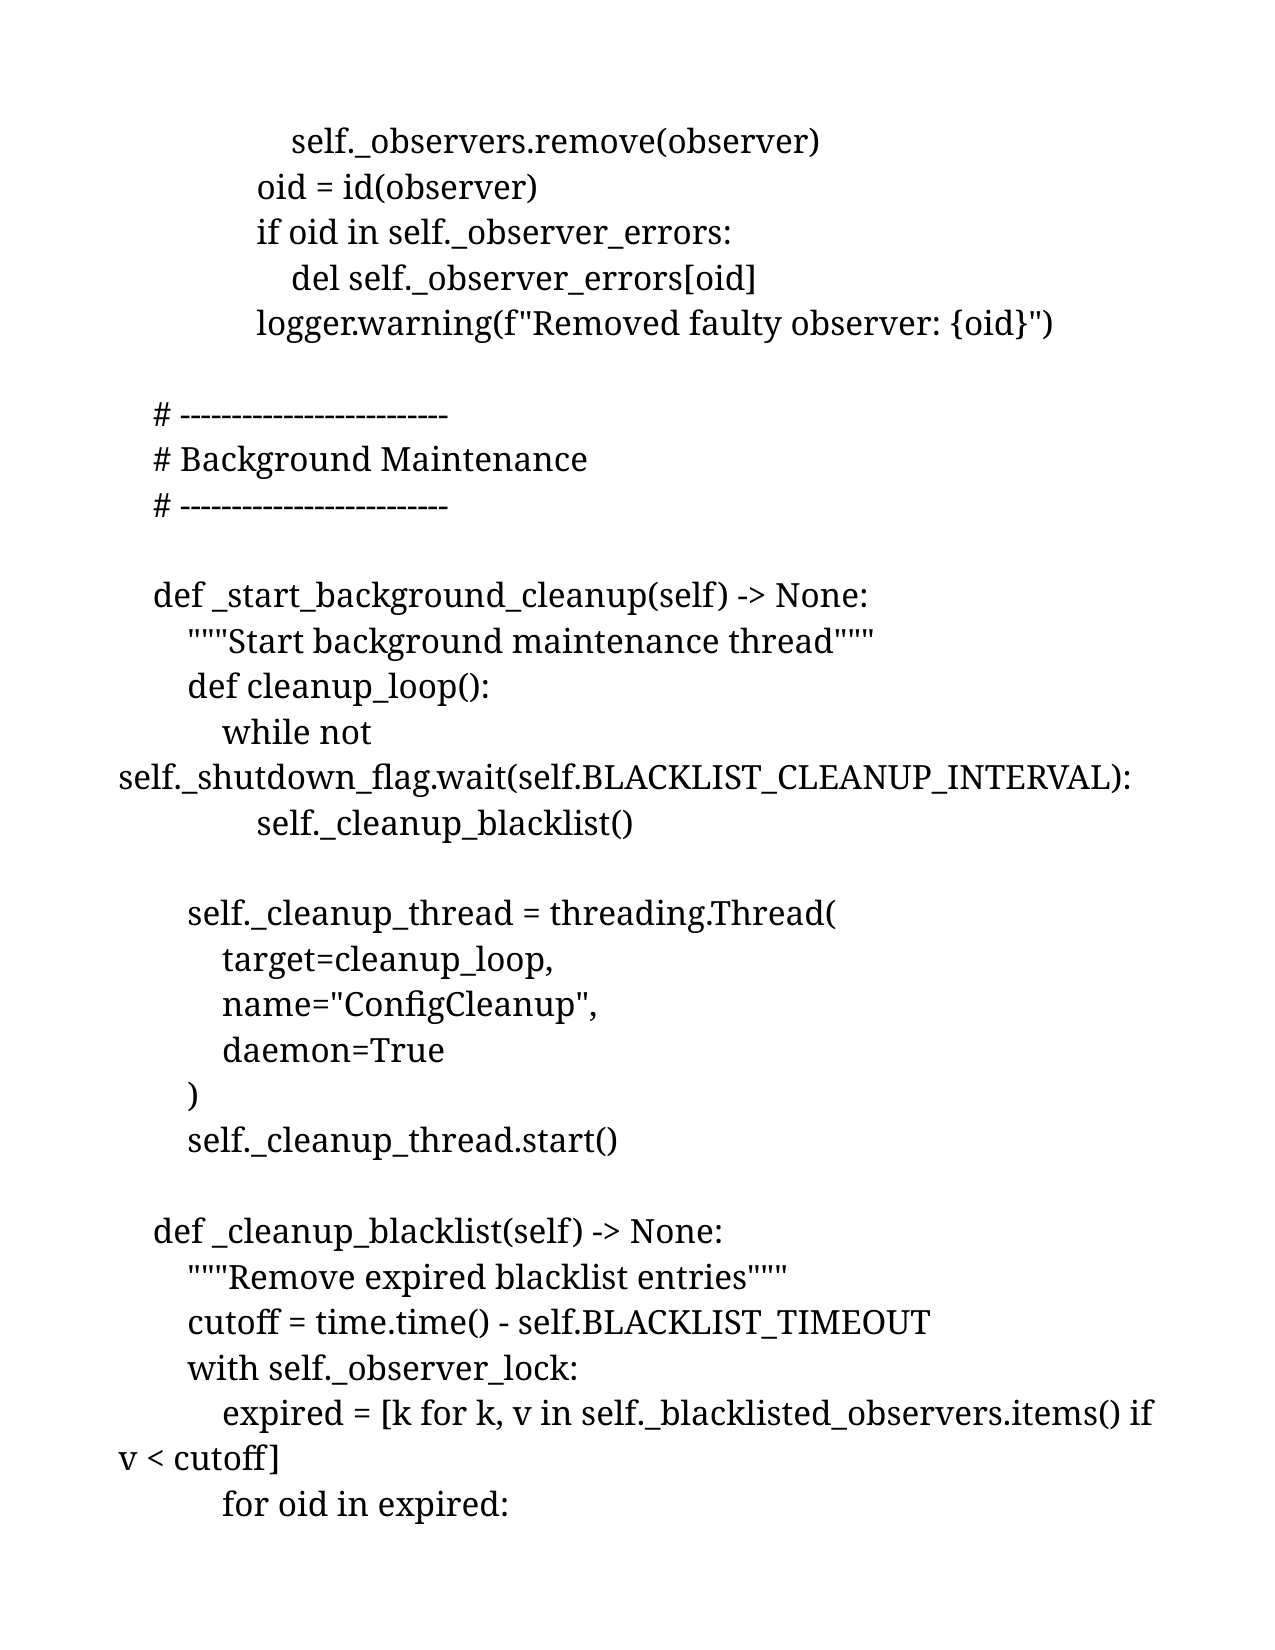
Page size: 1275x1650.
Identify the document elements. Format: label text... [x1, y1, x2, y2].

text ) [118, 1072, 1157, 1117]
text # Background Maintenance [118, 436, 1157, 481]
text self._cleanup_thread.start() [118, 1117, 1157, 1163]
text name="ConfigCleanup", [118, 981, 1157, 1026]
text if oid in self._observer_errors: [118, 209, 1157, 254]
text daemon=True [118, 1026, 1157, 1072]
text target=cleanup_loop, [118, 936, 1157, 981]
text expired = [k for k, v in self._blacklisted_observers.items() if v < cutoff] [118, 1390, 1157, 1481]
text self._cleanup_blacklist() [118, 799, 1157, 845]
text # -------------------------- [118, 481, 1157, 527]
text for oid in expired: [118, 1481, 1157, 1526]
text logger.warning(f"Removed faulty observer: {oid}") [118, 300, 1157, 345]
text while not self._shutdown_flag.wait(self.BLACKLIST_CLEANUP_INTERVAL): [118, 708, 1157, 799]
text # -------------------------- [118, 391, 1157, 436]
text """Remove expired blacklist entries""" [118, 1253, 1157, 1299]
text cutoff = time.time() - self.BLACKLIST_TIMEOUT [118, 1299, 1157, 1344]
text self._cleanup_thread = threading.Thread( [118, 890, 1157, 936]
text def cleanup_loop(): [118, 663, 1157, 708]
text self._observers.remove(observer) [118, 118, 1157, 163]
text """Start background maintenance thread""" [118, 618, 1157, 663]
text del self._observer_errors[oid] [118, 254, 1157, 300]
text def _cleanup_blacklist(self) -> None: [118, 1208, 1157, 1253]
text def _start_background_cleanup(self) -> None: [118, 572, 1157, 618]
text with self._observer_lock: [118, 1344, 1157, 1390]
text oid = id(observer) [118, 163, 1157, 209]
